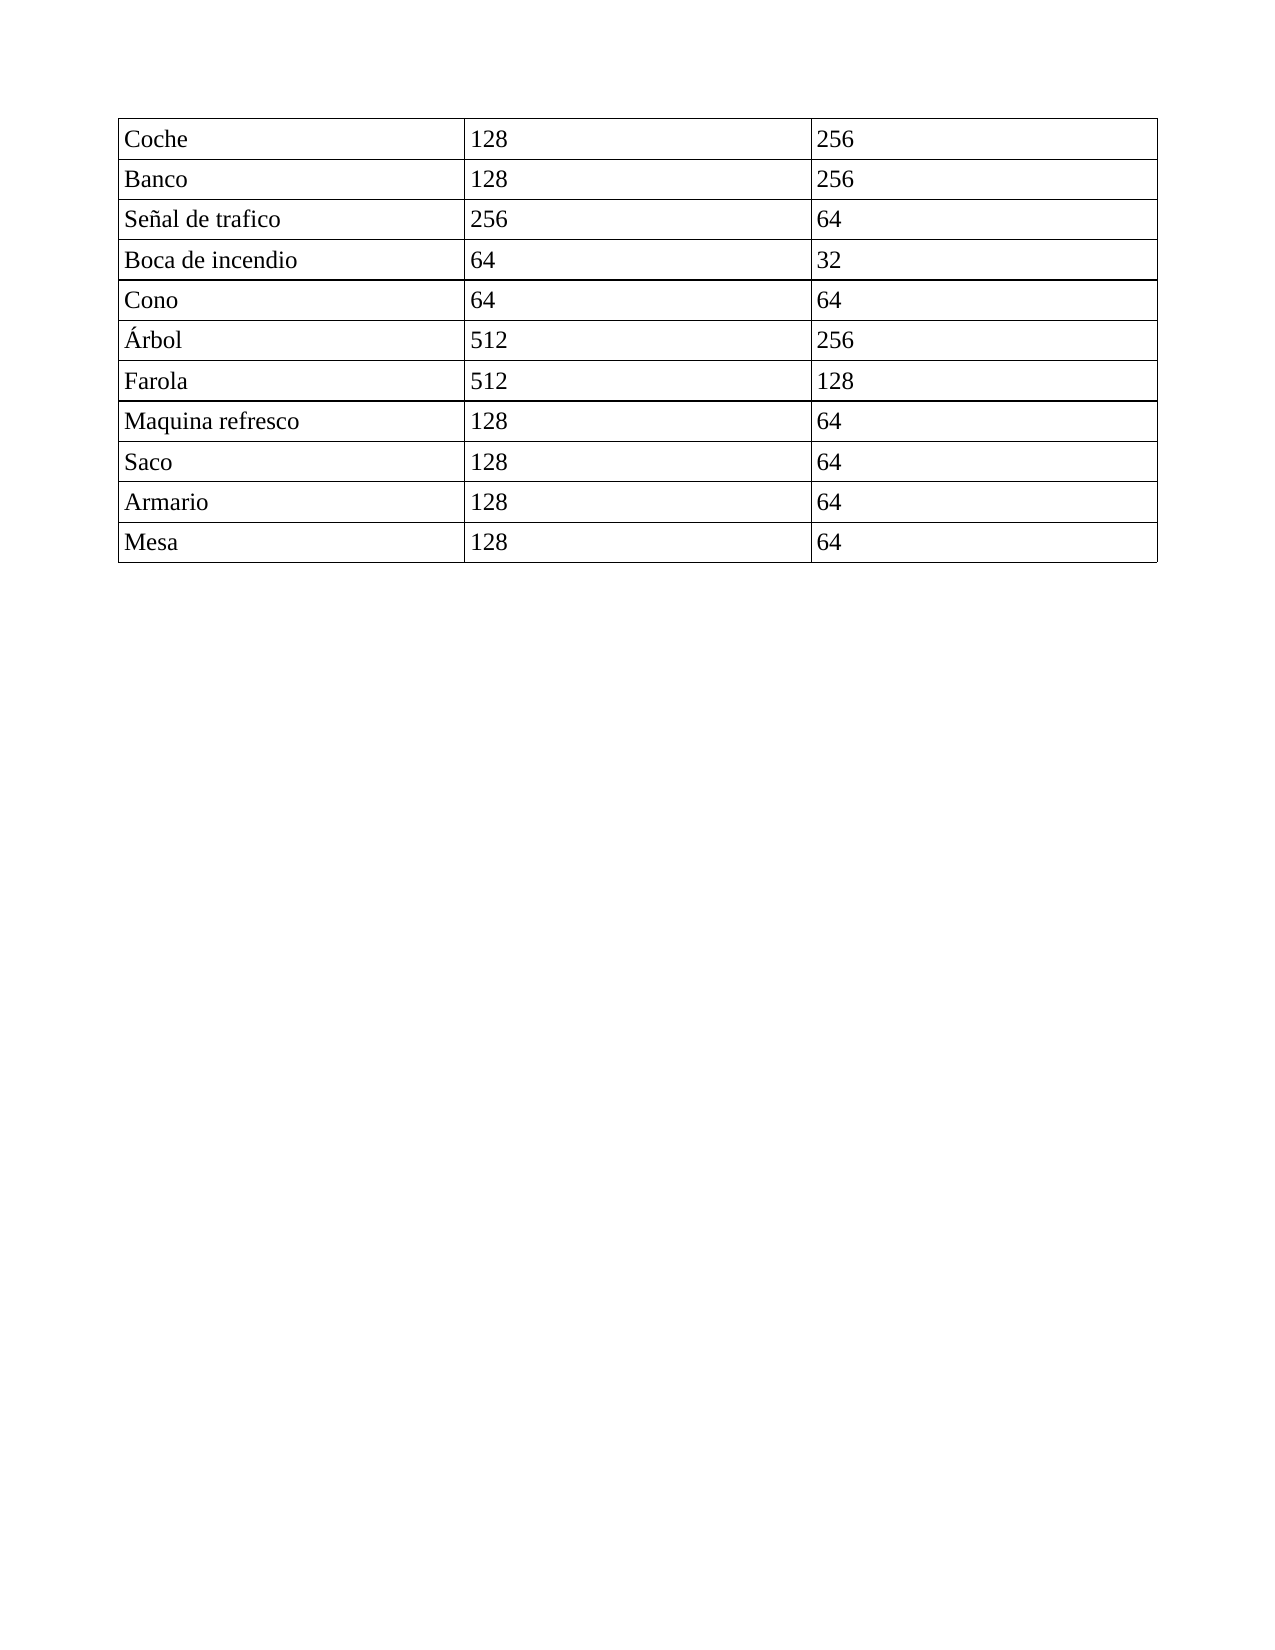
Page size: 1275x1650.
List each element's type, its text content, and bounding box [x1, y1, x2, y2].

table_cell Árbol [119, 321, 464, 360]
table_cell 128 [812, 361, 1157, 400]
table_header 128 [465, 442, 811, 481]
table_cell 64 [812, 482, 1157, 522]
table_header Maquina refresco [119, 402, 464, 441]
table_cell Banco [119, 160, 464, 199]
table_header 64 [465, 281, 811, 320]
table_cell 512 [465, 361, 811, 400]
table_header 64 [812, 402, 1157, 441]
table_header 256 [812, 119, 1157, 158]
table_header 128 [465, 119, 811, 158]
table_cell Armario [119, 482, 464, 522]
table_header 64 [812, 281, 1157, 320]
table_cell Señal de trafico [119, 200, 464, 239]
table_header Cono [119, 281, 464, 320]
table_cell Mesa [119, 523, 464, 562]
table_cell 64 [812, 523, 1157, 562]
table_cell 128 [465, 160, 811, 199]
table_cell 256 [812, 321, 1157, 360]
table_cell Farola [119, 361, 464, 400]
table_cell 512 [465, 321, 811, 360]
table_cell 128 [465, 482, 811, 522]
table_header Saco [119, 442, 464, 481]
table_cell 256 [465, 200, 811, 239]
table_cell 256 [812, 160, 1157, 199]
table_cell 64 [465, 240, 811, 279]
table_cell Boca de incendio [119, 240, 464, 279]
table_header 64 [812, 442, 1157, 481]
table_cell 128 [465, 523, 811, 562]
table_header Coche [119, 119, 464, 158]
table_cell 64 [812, 200, 1157, 239]
table_header 128 [465, 402, 811, 441]
table_cell 32 [812, 240, 1157, 279]
